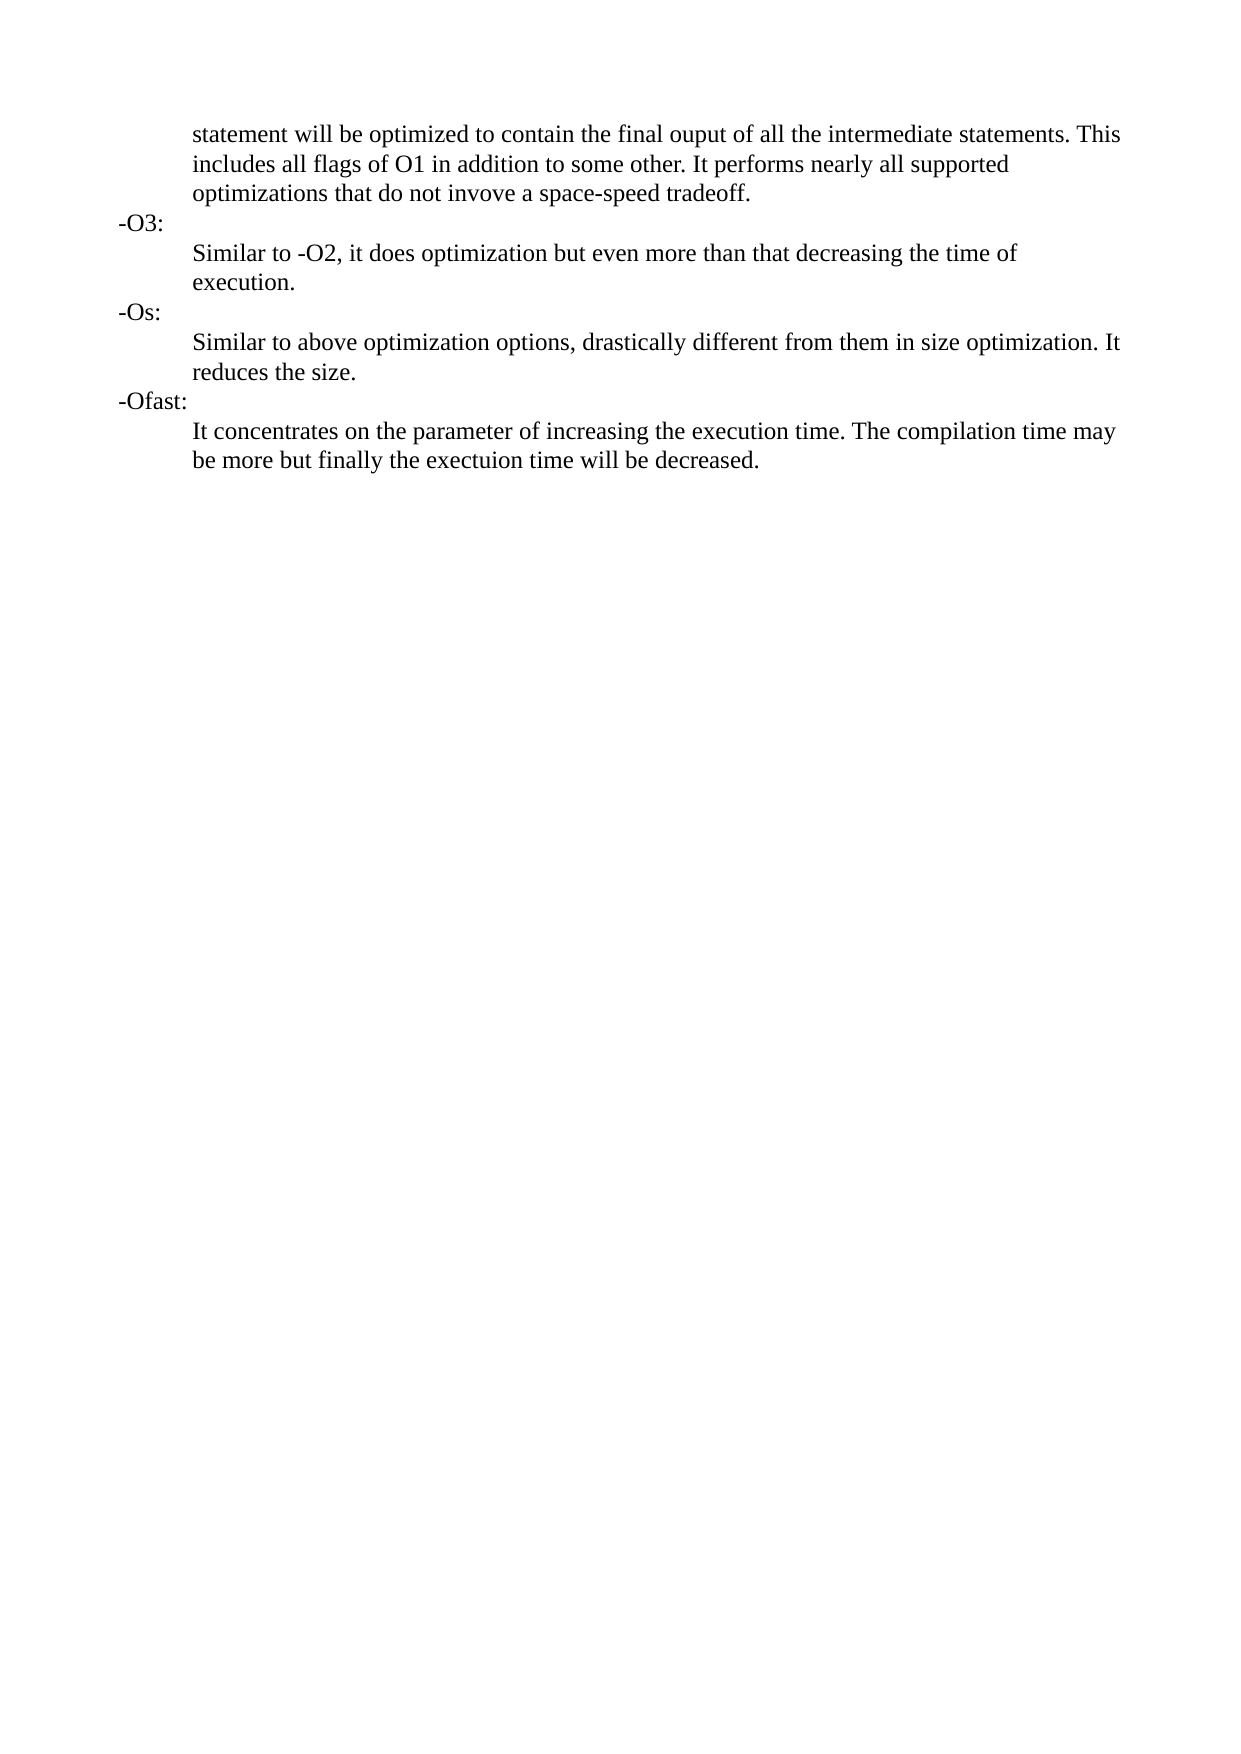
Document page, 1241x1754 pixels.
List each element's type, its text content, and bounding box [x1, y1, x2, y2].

text -O3: [118, 207, 1122, 237]
text Similar to above optimization options, drastically different from them in size optimization. It reduces the size. [118, 326, 1122, 385]
text Similar to -O2, it does optimization but even more than that decreasing the time of execution. [118, 237, 1122, 296]
text statement will be optimized to contain the final ouput of all the intermediate statements. This includes all flags of O1 in addition to some other. It performs nearly all supported optimizations that do not invove a space-speed tradeoff. [118, 118, 1122, 207]
text -Os: [118, 296, 1122, 326]
text -Ofast: [118, 385, 1122, 415]
text It concentrates on the parameter of increasing the execution time. The compilation time may be more but finally the exectuion time will be decreased. [118, 415, 1122, 474]
